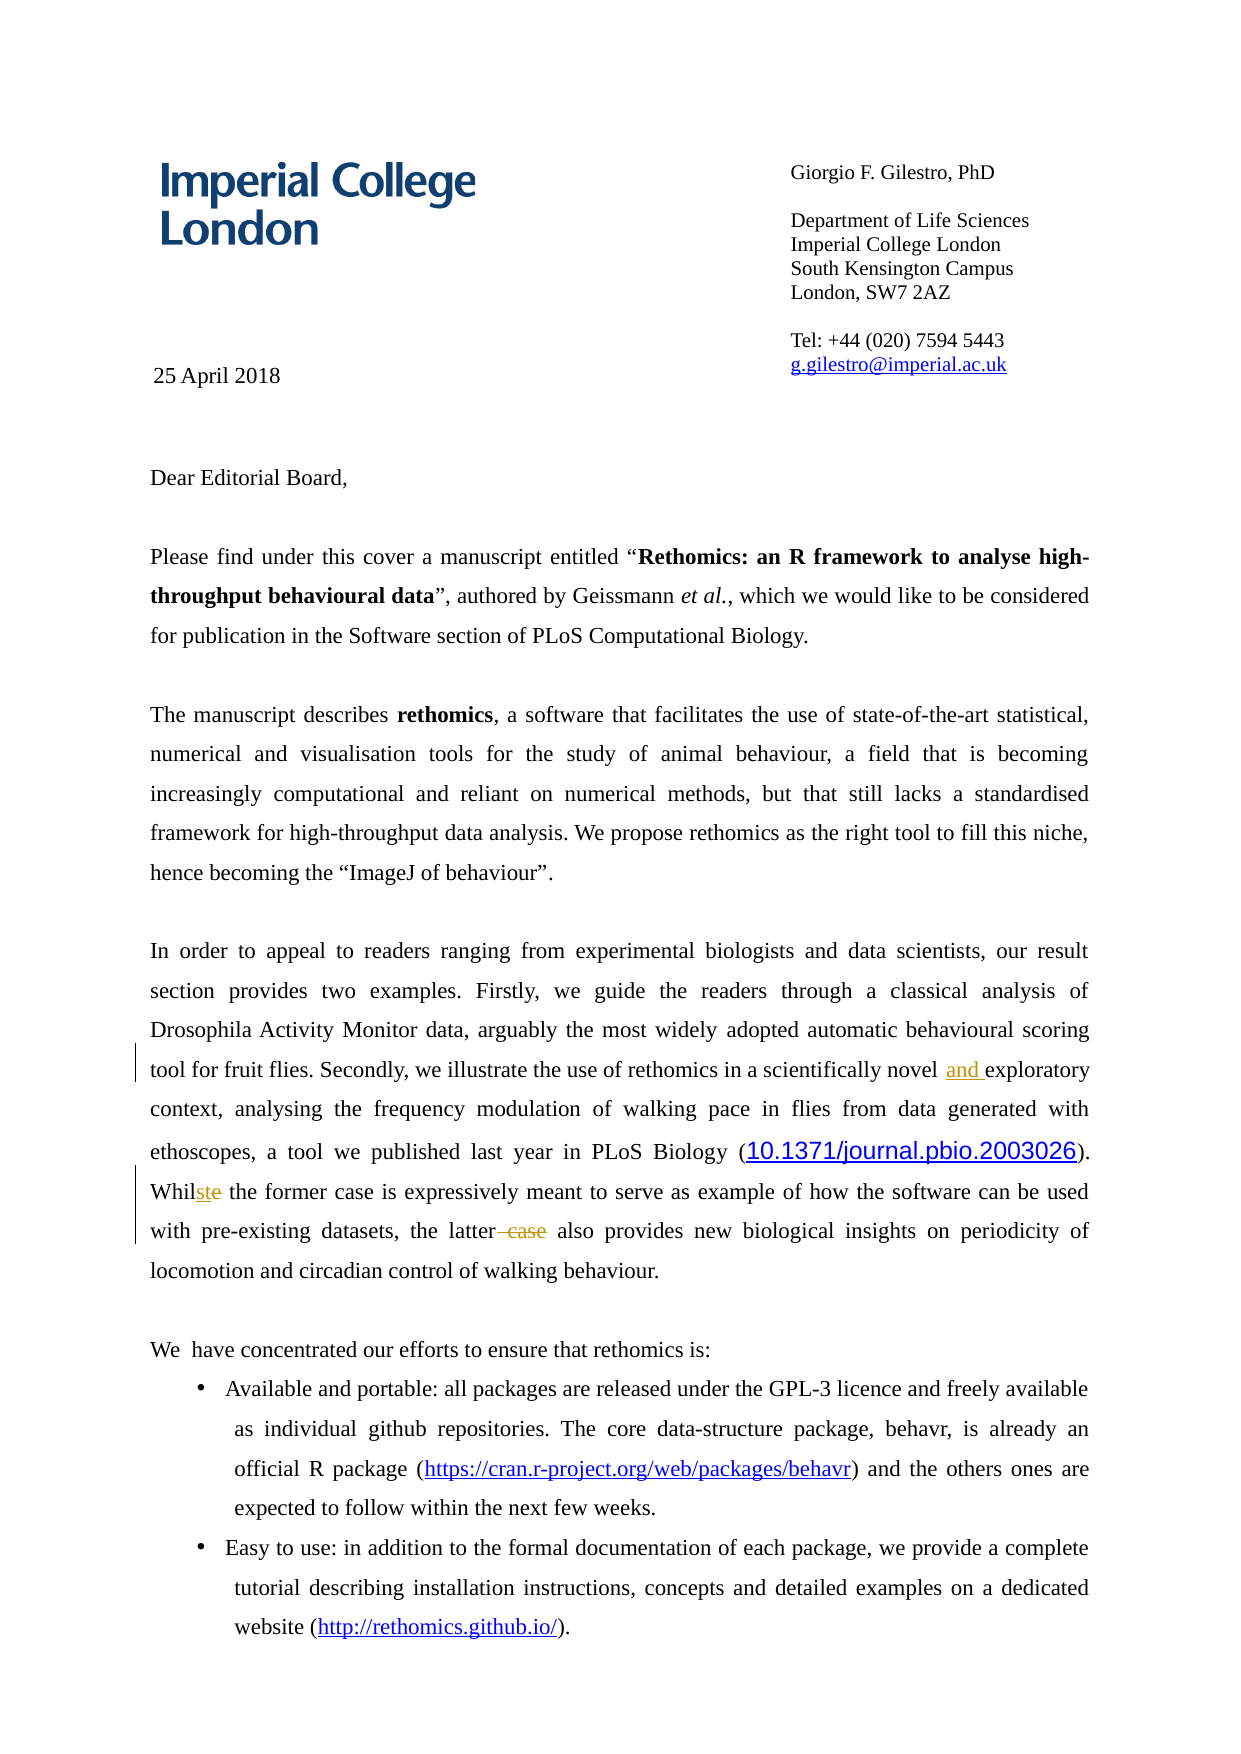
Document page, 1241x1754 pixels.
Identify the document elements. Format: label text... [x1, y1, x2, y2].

text g.gilestro@imperial.ac.uk [790, 352, 1083, 376]
list Easy to use: in addition to the formal documentation of each package, we provide a complete tutorial describing installation instructions, concepts and detailed examples on a dedicated website (http://rethomics.github.io/). [197, 1534, 1090, 1639]
picture [162, 162, 476, 245]
text Please find under this cover a manuscript entitled “Rethomics: an R framework to analyse high-throughput behavioural data”, authored by Geissmann et al., which we would like to be considered for publication in the Software section of PLoS Computational Biology. [150, 543, 1090, 648]
text The manuscript describes rethomics, a software that facilitates the use of state-of-the-art statistical, numerical and visualisation tools for the study of animal behaviour, a field that is becoming increasingly computational and reliant on numerical methods, but that still lacks a standardised framework for high-throughput data analysis. We propose rethomics as the right tool to fill this niche, hence becoming the “ImageJ of behaviour”. [150, 701, 1090, 885]
text 25 April 2018 [153, 362, 405, 388]
text Imperial College London [790, 232, 1083, 256]
text London, SW7 2AZ [790, 280, 1083, 304]
text Department of Life Sciences [790, 208, 1083, 232]
text Tel: +44 (020) 7594 5443 [790, 328, 1083, 352]
list Available and portable: all packages are released under the GPL-3 licence and freely available as individual github repositories. The core data-structure package, behavr, is already an official R package (https://cran.r-project.org/web/packages/behavr) and the others ones are expected to follow within the next few weeks. [197, 1376, 1090, 1521]
text South Kensington Campus [790, 256, 1083, 280]
text Giorgio F. Gilestro, PhD [790, 160, 1083, 184]
text We have concentrated our efforts to ensure that rethomics is: [150, 1336, 1090, 1362]
text Dear Editorial Board, [150, 464, 1090, 490]
text In order to appeal to readers ranging from experimental biologists and data scientists, our result section provides two examples. Firstly, we guide the readers through a classical analysis of Drosophila Activity Monitor data, arguably the most widely adopted automatic behavioural scoring tool for fruit flies. Secondly, we illustrate the use of rethomics in a scientifically novel and exploratory context, analysing the frequency modulation of walking pace in flies from data generated with ethoscopes, a tool we published last year in PLoS Biology (10.1371/journal.pbio.2003026). Whilst the former case is expressively meant to serve as example of how the software can be used with pre-existing datasets, the latter also provides new biological insights on periodicity of locomotion and circadian control of walking behaviour. [150, 938, 1090, 1283]
